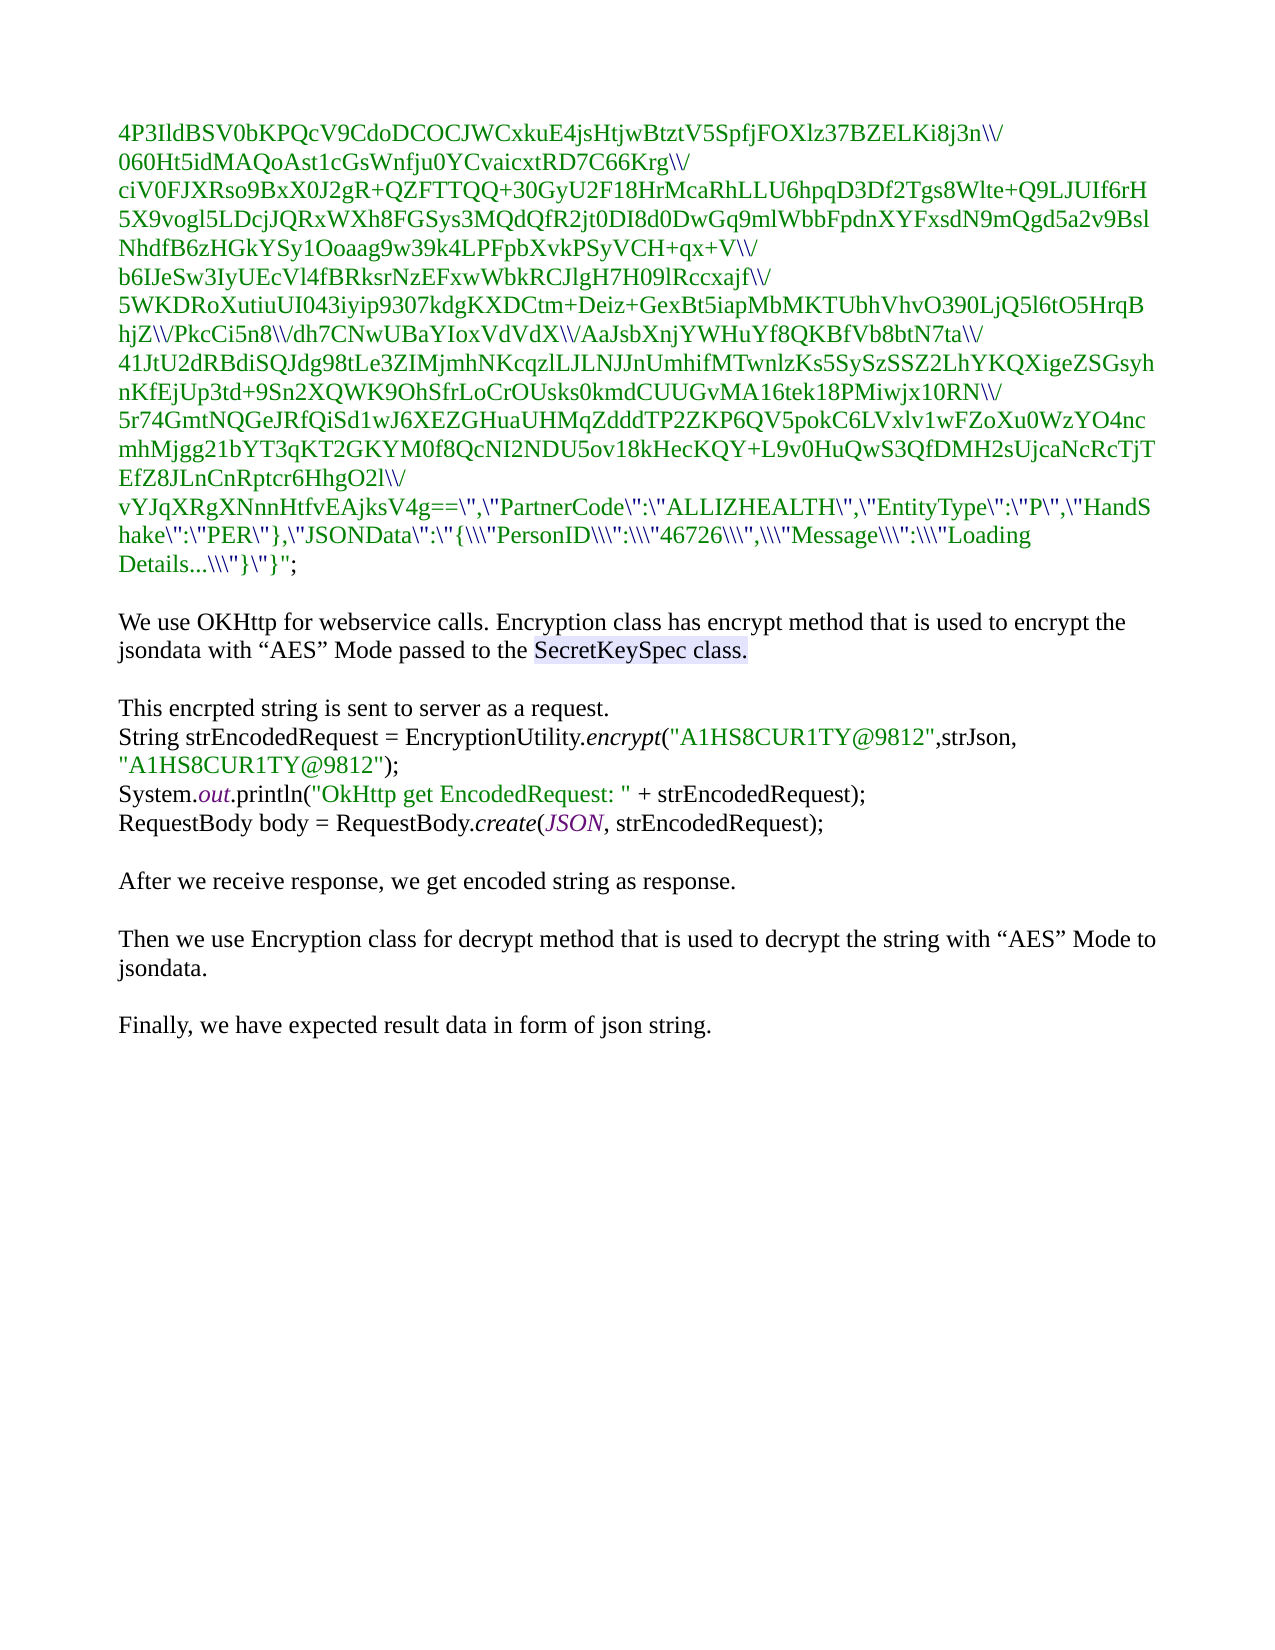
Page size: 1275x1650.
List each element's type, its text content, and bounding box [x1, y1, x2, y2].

text System.out.println("OkHttp get EncodedRequest: " + strEncodedRequest); [118, 779, 1157, 808]
text 4P3IldBSV0bKPQcV9CdoDCOCJWCxkuE4jsHtjwBtztV5SpfjFOXlz37BZELKi8j3n\\/060Ht5idMAQoAst1cGsWnfju0YCvaicxtRD7C66Krg\\/ciV0FJXRso9BxX0J2gR+QZFTTQQ+30GyU2F18HrMcaRhLLU6hpqD3Df2Tgs8Wlte+Q9LJUIf6rH5X9vogl5LDcjJQRxWXh8FGSys3MQdQfR2jt0DI8d0DwGq9mlWbbFpdnXYFxsdN9mQgd5a2v9BslNhdfB6zHGkYSy1Ooaag9w39k4LPFpbXvkPSyVCH+qx+V\\/b6IJeSw3IyUEcVl4fBRksrNzEFxwWbkRCJlgH7H09lRccxajf\\/5WKDRoXutiuUI043iyip9307kdgKXDCtm+Deiz+GexBt5iapMbMKTUbhVhvO390LjQ5l6tO5HrqBhjZ\\/PkcCi5n8\\/dh7CNwUBaYIoxVdVdX\\/AaJsbXnjYWHuYf8QKBfVb8btN7ta\\/41JtU2dRBdiSQJdg98tLe3ZIMjmhNKcqzlLJLNJJnUmhifMTwnlzKs5SySzSSZ2LhYKQXigeZSGsyhnKfEjUp3td+9Sn2XQWK9OhSfrLoCrOUsks0kmdCUUGvMA16tek18PMiwjx10RN\\/5r74GmtNQGeJRfQiSd1wJ6XEZGHuaUHMqZdddTP2ZKP6QV5pokC6LVxlv1wFZoXu0WzYO4ncmhMjgg21bYT3qKT2GKYM0f8QcNI2NDU5ov18kHecKQY+L9v0HuQwS3QfDMH2sUjcaNcRcTjTEfZ8JLnCnRptcr6HhgO2l\\/vYJqXRgXNnnHtfvEAjksV4g==\",\"PartnerCode\":\"ALLIZHEALTH\",\"EntityType\":\"P\",\"HandShake\":\"PER\"},\"JSONData\":\"{\\\"PersonID\\\":\\\"46726\\\",\\\"Message\\\":\\\"Loading Details...\\\"}\"}"; [118, 118, 1157, 578]
text After we receive response, we get encoded string as response. [118, 866, 1157, 895]
text String strEncodedRequest = EncryptionUtility.encrypt("A1HS8CUR1TY@9812",strJson, "A1HS8CUR1TY@9812"); [118, 722, 1157, 779]
text Finally, we have expected result data in form of json string. [118, 1010, 1157, 1039]
text Then we use Encryption class for decrypt method that is used to decrypt the string with “AES” Mode to jsondata. [118, 924, 1157, 981]
text RequestBody body = RequestBody.create(JSON, strEncodedRequest); [118, 808, 1157, 837]
text This encrpted string is sent to server as a request. [118, 693, 1157, 722]
text We use OKHttp for webservice calls. Encryption class has encrypt method that is used to encrypt the jsondata with “AES” Mode passed to the SecretKeySpec class. [118, 607, 1157, 664]
